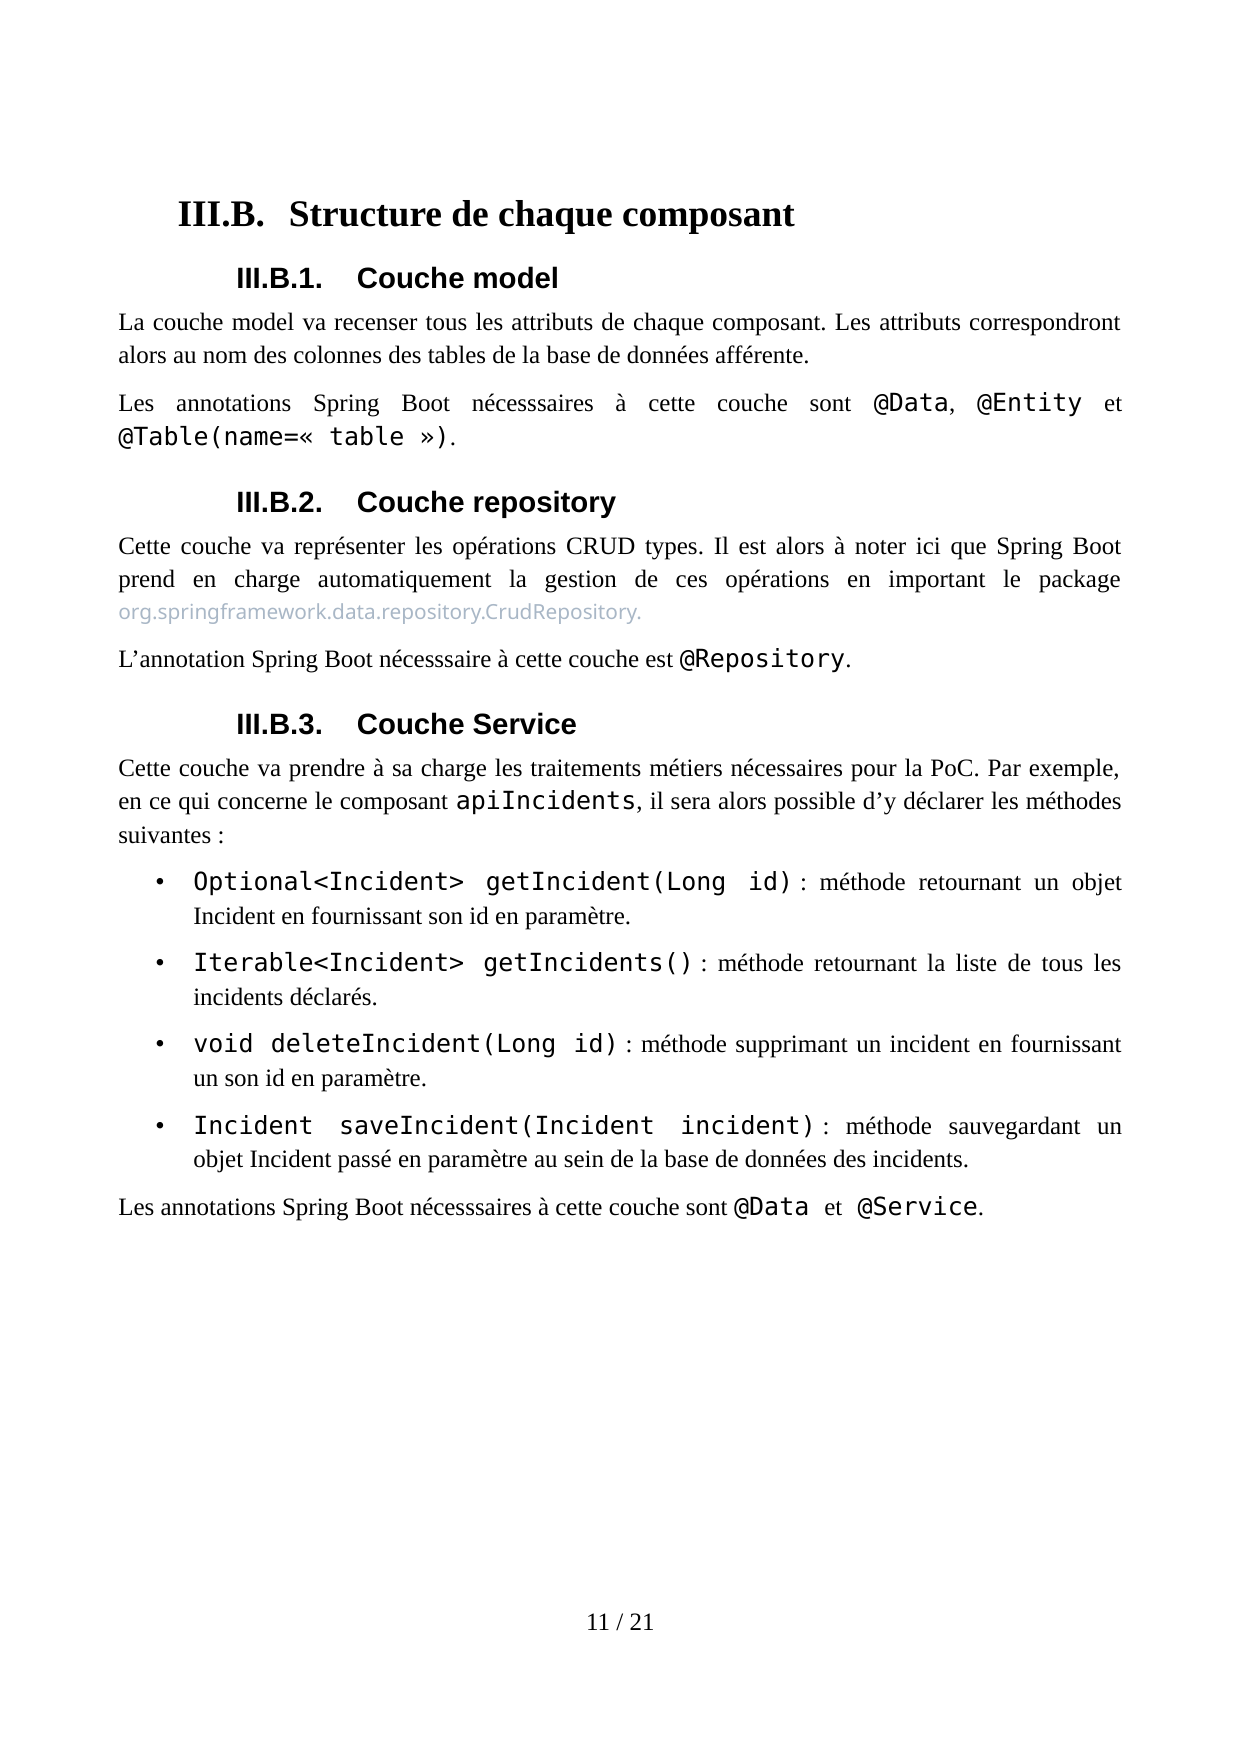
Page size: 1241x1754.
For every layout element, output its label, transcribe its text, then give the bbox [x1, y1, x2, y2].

text La couche model va recenser tous les attributs de chaque composant. Les attributs correspondront alors au nom des colonnes des tables de la base de données afférente. [118, 307, 1122, 369]
text L’annotation Spring Boot nécesssaire à cette couche est @Repository. [118, 644, 1122, 673]
list Incident saveIncident(Incident incident) : méthode sauvegardant un objet Incident passé en paramètre au sein de la base de données des incidents. [156, 1111, 1122, 1173]
subtitle Couche repository [118, 484, 1122, 518]
list void deleteIncident(Long id) : méthode supprimant un incident en fournissant un son id en paramètre. [156, 1029, 1122, 1092]
text Cette couche va prendre à sa charge les traitements métiers nécessaires pour la PoC. Par exemple, en ce qui concerne le composant apiIncidents, il sera alors possible d’y déclarer les méthodes suivantes : [118, 753, 1122, 848]
list Optional<Incident> getIncident(Long id) : méthode retournant un objet Incident en fournissant son id en paramètre. [156, 867, 1122, 929]
text Les annotations Spring Boot nécesssaires à cette couche sont @Data et @Service. [118, 1192, 1122, 1221]
subtitle Couche model [118, 261, 1122, 295]
text Les annotations Spring Boot nécesssaires à cette couche sont @Data, @Entity et @Table(name=« table »). [118, 388, 1122, 451]
text Cette couche va représenter les opérations CRUD types. Il est alors à noter ici que Spring Boot prend en charge automatiquement la gestion de ces opérations en important le package org.springframework.data.repository.CrudRepository. [118, 531, 1122, 625]
list Iterable<Incident> getIncidents() : méthode retournant la liste de tous les incidents déclarés. [156, 948, 1122, 1011]
subtitle Structure de chaque composant [118, 191, 1122, 234]
subtitle Couche Service [118, 707, 1122, 741]
